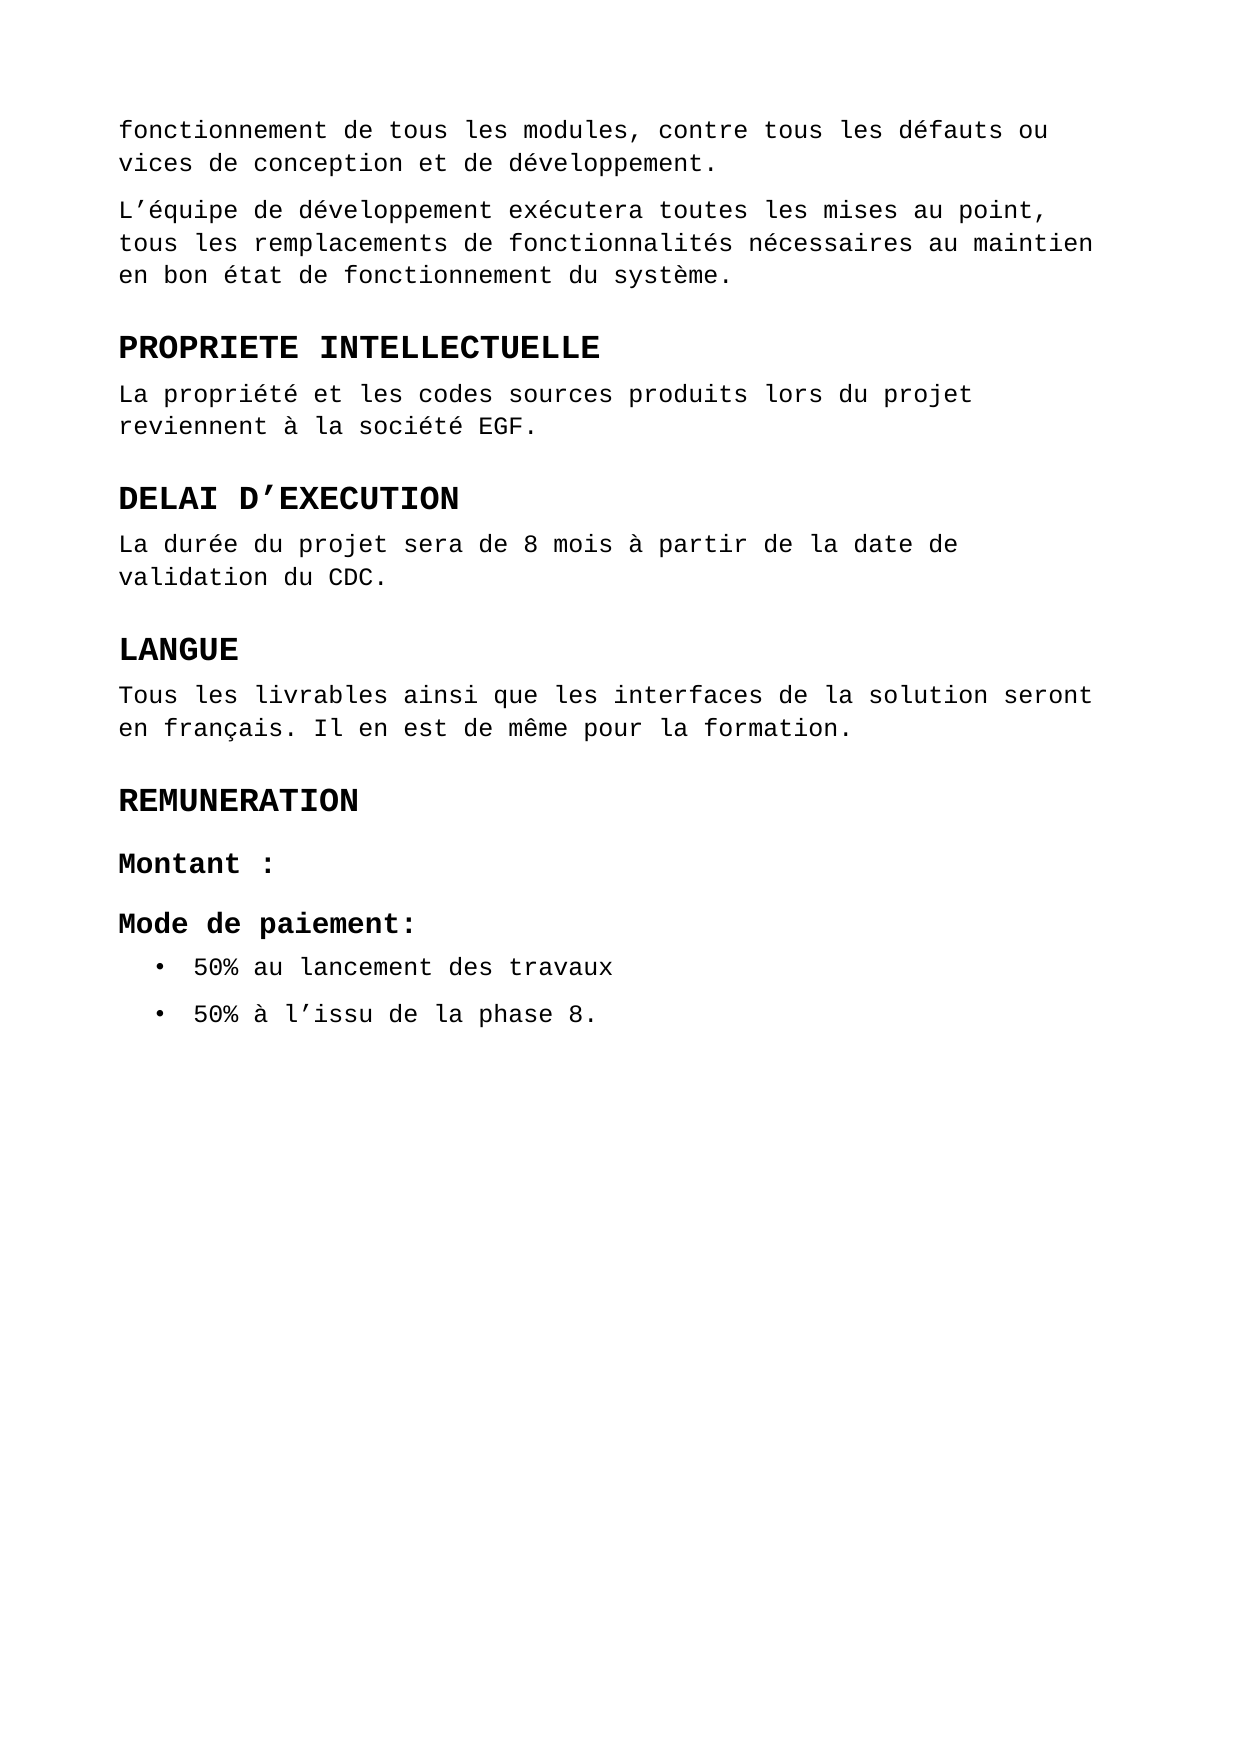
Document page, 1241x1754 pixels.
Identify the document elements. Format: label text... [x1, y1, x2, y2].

subtitle Mode de paiement: [118, 909, 1122, 942]
text La durée du projet sera de 8 mois à partir de la date de validation du CDC. [118, 532, 1122, 593]
subtitle REMUNERATION [118, 783, 1122, 821]
subtitle LANGUE [118, 632, 1122, 671]
list 50% à l’issu de la phase 8. [156, 1002, 1122, 1030]
subtitle Montant : [118, 848, 1122, 882]
list 50% au lancement des travaux [156, 955, 1122, 983]
text La propriété et les codes sources produits lors du projet reviennent à la société EGF. [118, 381, 1122, 442]
subtitle PROPRIETE INTELLECTUELLE [118, 331, 1122, 369]
text fonctionnement de tous les modules, contre tous les défauts ou vices de conception et de développement. [118, 118, 1122, 179]
subtitle DELAI D’EXECUTION [118, 482, 1122, 519]
text Tous les livrables ainsi que les interfaces de la solution seront en français. Il en est de même pour la formation. [118, 683, 1122, 744]
text L’équipe de développement exécutera toutes les mises au point, tous les remplacements de fonctionnalités nécessaires au maintien en bon état de fonctionnement du système. [118, 198, 1122, 291]
